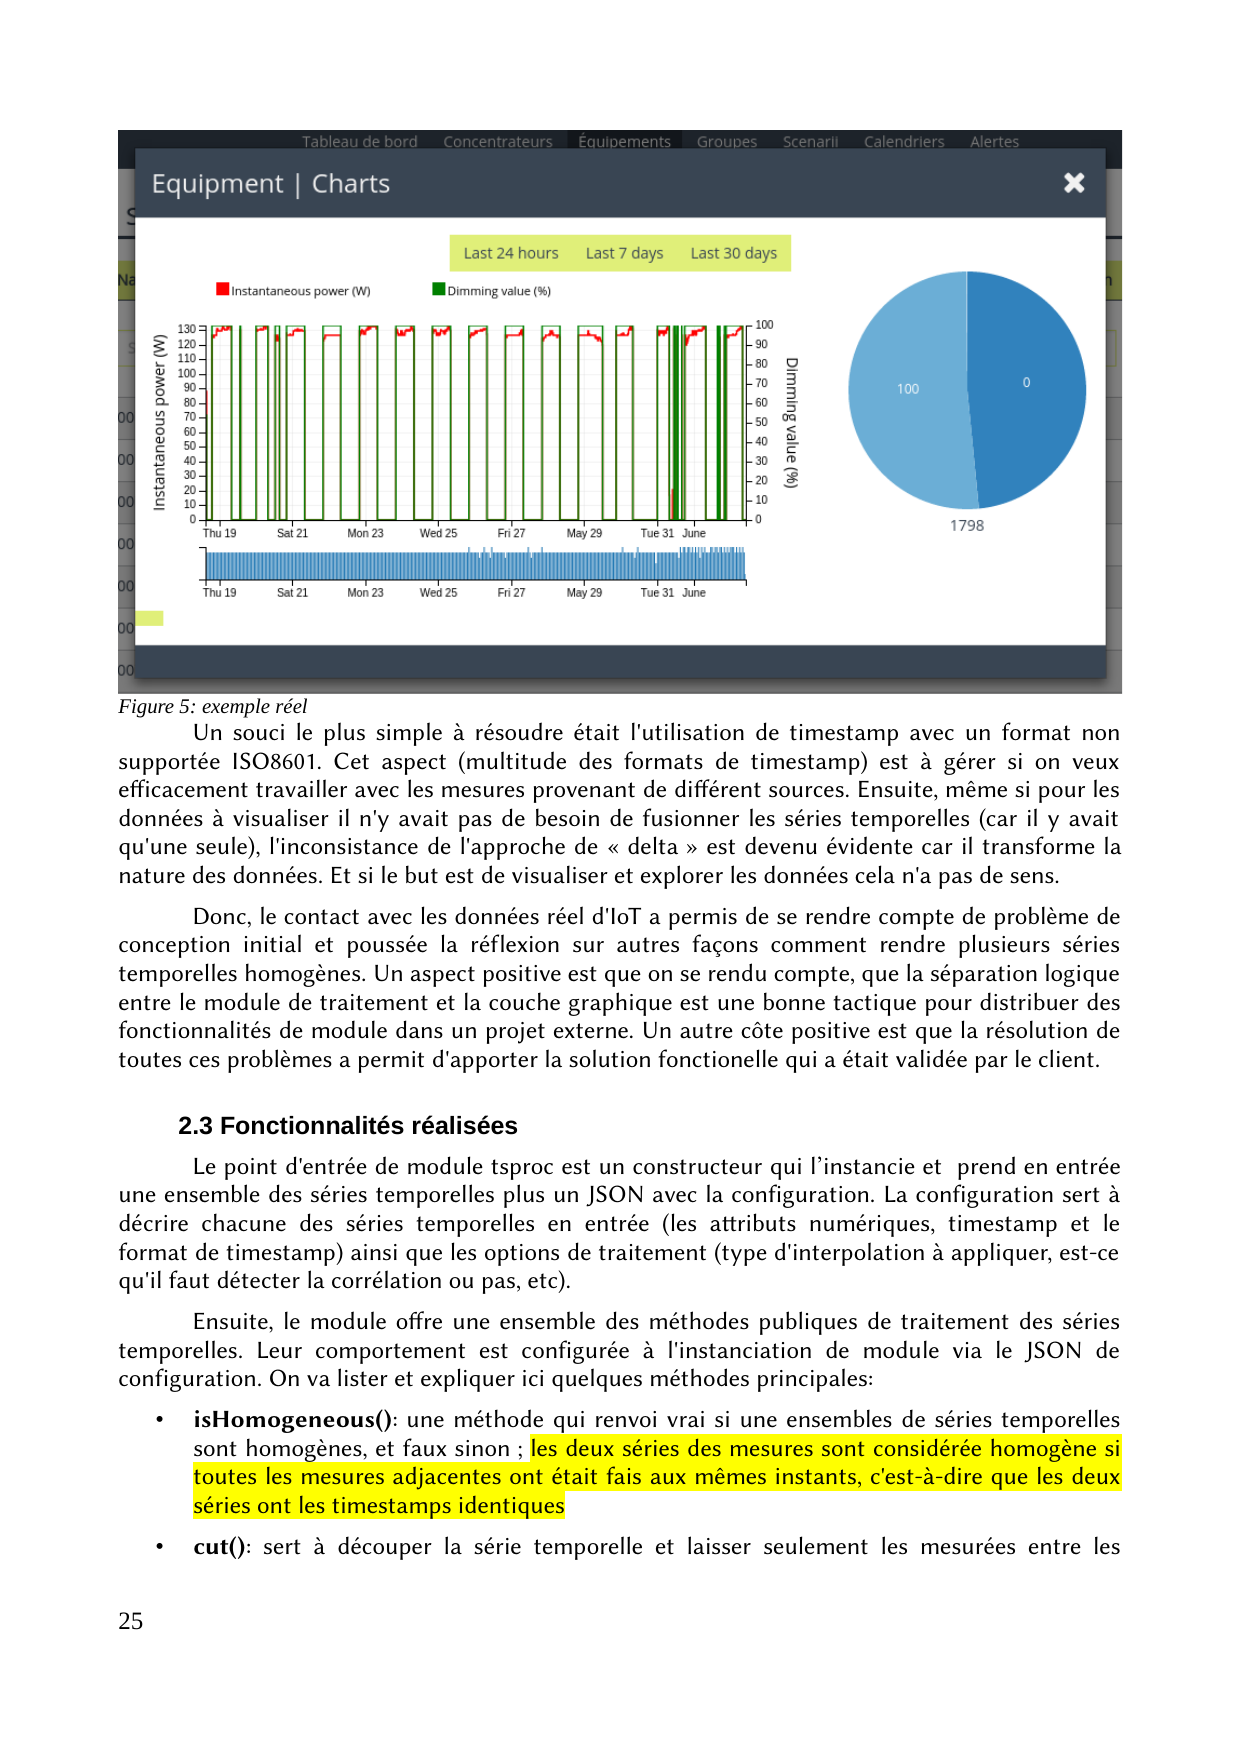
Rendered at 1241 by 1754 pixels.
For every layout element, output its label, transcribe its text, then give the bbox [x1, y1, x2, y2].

text Le point d'entrée de module tsproc est un constructeur qui l’instancie et prend en entrée une ensemble des séries temporelles plus un JSON avec la configuration. La configuration sert à décrire chacune des séries temporelles en entrée (les attributs numériques, timestamp et le format de timestamp) ainsi que les options de traitement (type d'interpolation à appliquer, est-ce qu'il faut détecter la corrélation ou pas, etc). [118, 1152, 1122, 1294]
subtitle Fonctionnalités réalisées [118, 1111, 1122, 1139]
picture [118, 130, 1123, 694]
text Donc, le contact avec les données réel d'IoT a permis de se rendre compte de problème de conception initial et poussée la réflexion sur autres façons comment rendre plusieurs séries temporelles homogènes. Un aspect positive est que on se rendu compte, que la séparation logique entre le module de traitement et la couche graphique est une bonne tactique pour distribuer des fonctionnalités de module dans un projet externe. Un autre côte positive est que la résolution de toutes ces problèmes a permit d'apporter la solution fonctionelle qui a était validée par le client. [118, 902, 1122, 1073]
text Figure 5: exemple réel [118, 694, 1122, 718]
list cut(): sert à découper la série temporelle et laisser seulement les mesurées entre les [156, 1532, 1122, 1560]
list isHomogeneous(): une méthode qui renvoi vrai si une ensembles de séries temporelles sont homogènes, et faux sinon ; les deux séries des mesures sont considérée homogène si toutes les mesures adjacentes ont était fais aux mêmes instants, c'est-à-dire que les deux séries ont les timestamps identiques [156, 1405, 1122, 1519]
text Un souci le plus simple à résoudre était l'utilisation de timestamp avec un format non supportée ISO8601. Cet aspect (multitude des formats de timestamp) est à gérer si on veux efficacement travailler avec les mesures provenant de différent sources. Ensuite, même si pour les données à visualiser il n'y avait pas de besoin de fusionner les séries temporelles (car il y avait qu'une seule), l'inconsistance de l'approche de « delta » est devenu évidente car il transforme la nature des données. Et si le but est de visualiser et explorer les données cela n'a pas de sens. [118, 718, 1122, 889]
text Ensuite, le module offre une ensemble des méthodes publiques de traitement des séries temporelles. Leur comportement est configurée à l'instanciation de module via le JSON de configuration. On va lister et expliquer ici quelques méthodes principales: [118, 1307, 1122, 1393]
